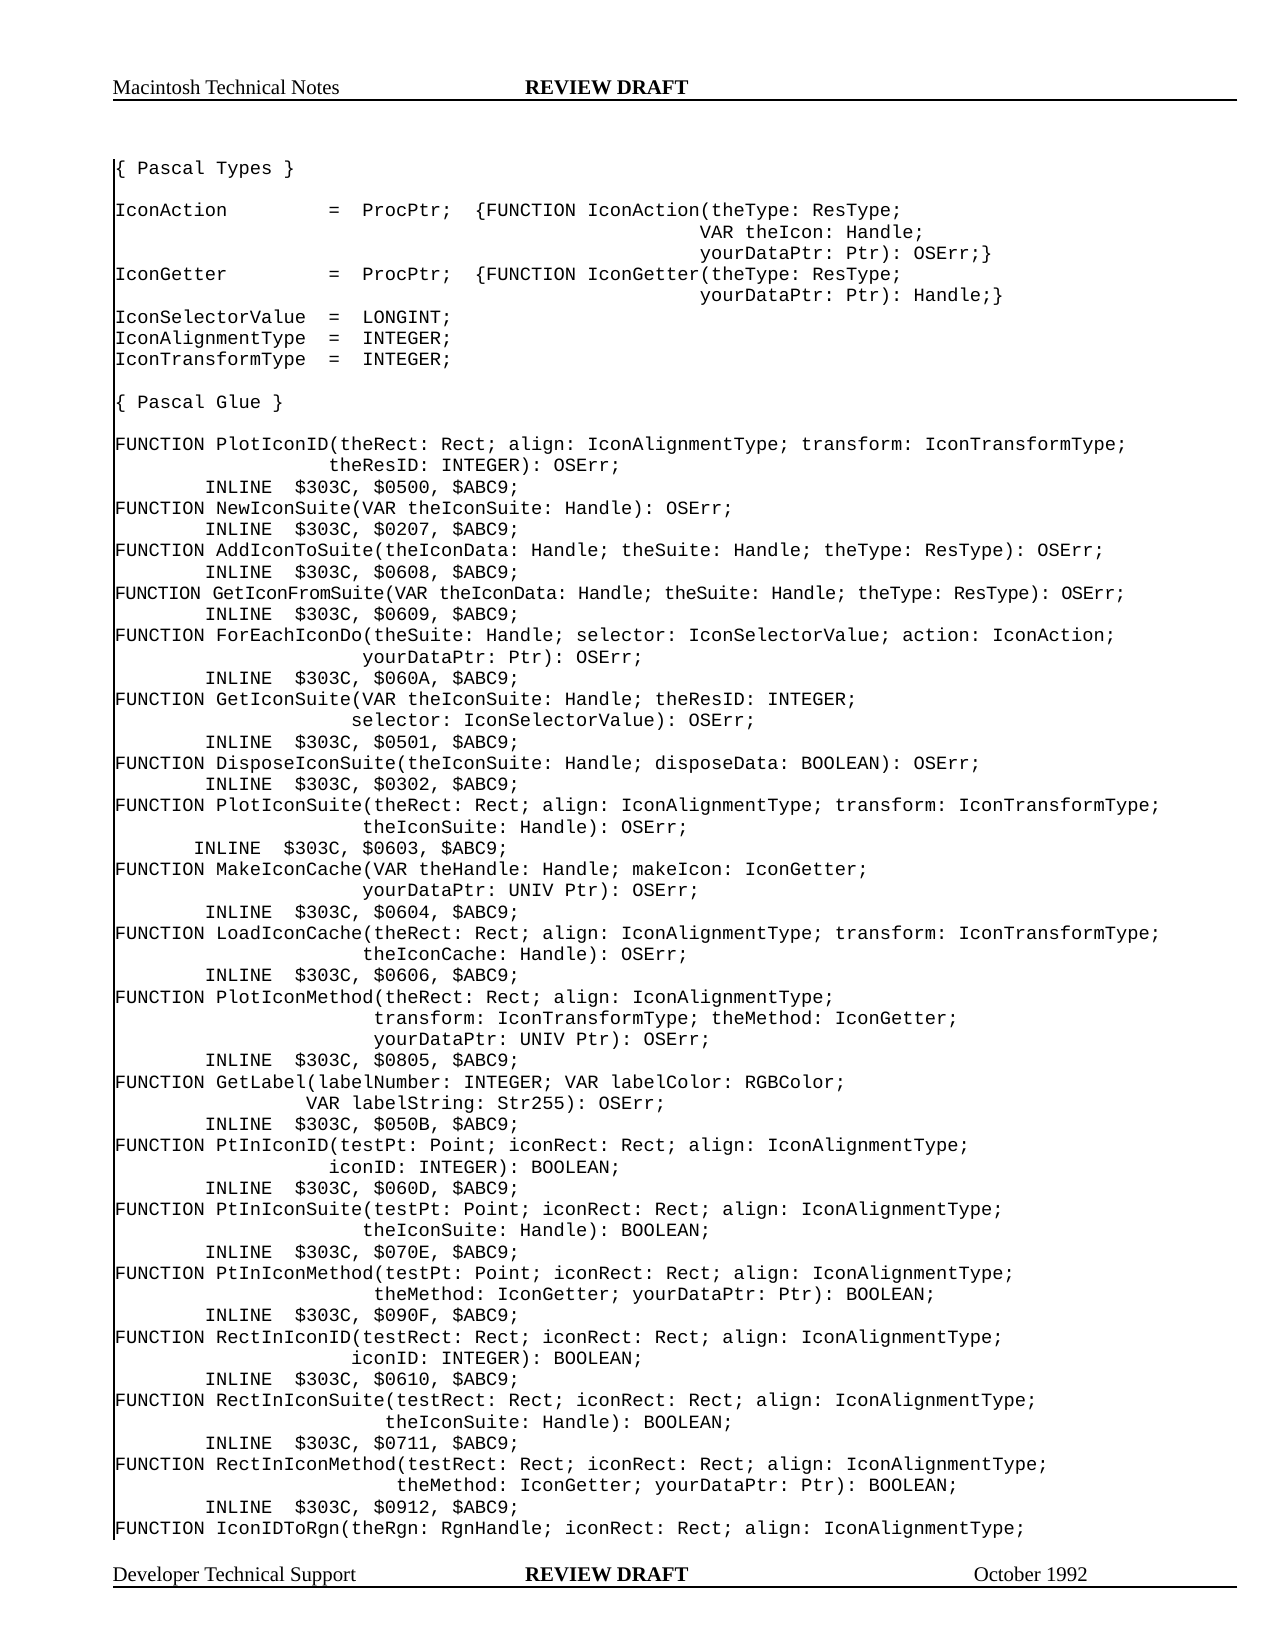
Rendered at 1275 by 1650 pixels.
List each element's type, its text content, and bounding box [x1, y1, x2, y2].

text INLINE $303C, $0604, $ABC9; [115, 902, 1237, 924]
text FUNCTION IconIDToRgn(theRgn: RgnHandle; iconRect: Rect; align: IconAlignmentType; [115, 1519, 1237, 1540]
text INLINE $303C, $0805, $ABC9; [115, 1051, 1237, 1072]
text VAR theIcon: Handle; [115, 222, 1237, 244]
text INLINE $303C, $0207, $ABC9; [115, 520, 1237, 541]
text INLINE $303C, $0603, $ABC9; [115, 839, 1237, 860]
text IconSelectorValue = LONGINT; [115, 307, 1237, 329]
text FUNCTION RectInIconID(testRect: Rect; iconRect: Rect; align: IconAlignmentType; [115, 1327, 1237, 1349]
text INLINE $303C, $070E, $ABC9; [115, 1242, 1237, 1264]
text yourDataPtr: UNIV Ptr): OSErr; [115, 881, 1237, 902]
text FUNCTION PtInIconID(testPt: Point; iconRect: Rect; align: IconAlignmentType; [115, 1136, 1237, 1157]
text FUNCTION RectInIconSuite(testRect: Rect; iconRect: Rect; align: IconAlignmentType; [115, 1391, 1237, 1412]
text INLINE $303C, $0609, $ABC9; [115, 605, 1237, 626]
text theIconCache: Handle): OSErr; [115, 945, 1237, 966]
text { Pascal Glue } [115, 392, 1237, 414]
text IconAction = ProcPtr; {FUNCTION IconAction(theType: ResType; [115, 201, 1237, 222]
text INLINE $303C, $0500, $ABC9; [115, 477, 1237, 499]
text INLINE $303C, $050B, $ABC9; [115, 1115, 1237, 1136]
text selector: IconSelectorValue): OSErr; [115, 711, 1237, 732]
text theIconSuite: Handle): BOOLEAN; [115, 1412, 1237, 1434]
text yourDataPtr: Ptr): Handle;} [115, 286, 1237, 307]
text FUNCTION PtInIconSuite(testPt: Point; iconRect: Rect; align: IconAlignmentType; [115, 1200, 1237, 1221]
text INLINE $303C, $0610, $ABC9; [115, 1370, 1237, 1391]
text FUNCTION GetLabel(labelNumber: INTEGER; VAR labelColor: RGBColor; [115, 1072, 1237, 1094]
text yourDataPtr: Ptr): OSErr; [115, 647, 1237, 669]
text INLINE $303C, $0711, $ABC9; [115, 1434, 1237, 1455]
text IconTransformType = INTEGER; [115, 350, 1237, 371]
text FUNCTION RectInIconMethod(testRect: Rect; iconRect: Rect; align: IconAlignmentType; [115, 1455, 1237, 1476]
text iconID: INTEGER): BOOLEAN; [115, 1157, 1237, 1179]
text INLINE $303C, $060A, $ABC9; [115, 669, 1237, 690]
text IconAlignmentType = INTEGER; [115, 329, 1237, 350]
text INLINE $303C, $0606, $ABC9; [115, 966, 1237, 987]
text INLINE $303C, $0302, $ABC9; [115, 775, 1237, 796]
text theMethod: IconGetter; yourDataPtr: Ptr): BOOLEAN; [115, 1476, 1237, 1497]
text IconGetter = ProcPtr; {FUNCTION IconGetter(theType: ResType; [115, 265, 1237, 286]
text iconID: INTEGER): BOOLEAN; [115, 1349, 1237, 1370]
text transform: IconTransformType; theMethod: IconGetter; [115, 1009, 1237, 1030]
text INLINE $303C, $0608, $ABC9; [115, 562, 1237, 584]
text FUNCTION GetIconFromSuite(VAR theIconData: Handle; theSuite: Handle; theType: ResType): OSErr; [115, 584, 1237, 605]
text INLINE $303C, $0912, $ABC9; [115, 1497, 1237, 1519]
text yourDataPtr: UNIV Ptr): OSErr; [115, 1030, 1237, 1051]
text FUNCTION ForEachIconDo(theSuite: Handle; selector: IconSelectorValue; action: IconAction; [115, 626, 1237, 647]
text FUNCTION DisposeIconSuite(theIconSuite: Handle; disposeData: BOOLEAN): OSErr; [115, 754, 1237, 775]
text INLINE $303C, $060D, $ABC9; [115, 1179, 1237, 1200]
text theIconSuite: Handle): BOOLEAN; [115, 1221, 1237, 1242]
text FUNCTION PlotIconID(theRect: Rect; align: IconAlignmentType; transform: IconTransformType; [115, 435, 1237, 456]
text yourDataPtr: Ptr): OSErr;} [115, 244, 1237, 265]
text VAR labelString: Str255): OSErr; [115, 1094, 1237, 1115]
text INLINE $303C, $0501, $ABC9; [115, 732, 1237, 754]
text theResID: INTEGER): OSErr; [115, 456, 1237, 477]
text FUNCTION GetIconSuite(VAR theIconSuite: Handle; theResID: INTEGER; [115, 690, 1237, 711]
text FUNCTION MakeIconCache(VAR theHandle: Handle; makeIcon: IconGetter; [115, 860, 1237, 881]
text FUNCTION LoadIconCache(theRect: Rect; align: IconAlignmentType; transform: IconTransformType; [115, 924, 1237, 945]
text FUNCTION PlotIconMethod(theRect: Rect; align: IconAlignmentType; [115, 987, 1237, 1009]
text theMethod: IconGetter; yourDataPtr: Ptr): BOOLEAN; [115, 1285, 1237, 1306]
text FUNCTION PlotIconSuite(theRect: Rect; align: IconAlignmentType; transform: IconTransformType; [115, 796, 1237, 817]
text { Pascal Types } [115, 159, 1237, 180]
text theIconSuite: Handle): OSErr; [115, 817, 1237, 839]
text FUNCTION AddIconToSuite(theIconData: Handle; theSuite: Handle; theType: ResType): OSErr; [115, 541, 1237, 562]
text INLINE $303C, $090F, $ABC9; [115, 1306, 1237, 1327]
text FUNCTION NewIconSuite(VAR theIconSuite: Handle): OSErr; [115, 499, 1237, 520]
text FUNCTION PtInIconMethod(testPt: Point; iconRect: Rect; align: IconAlignmentType; [115, 1264, 1237, 1285]
